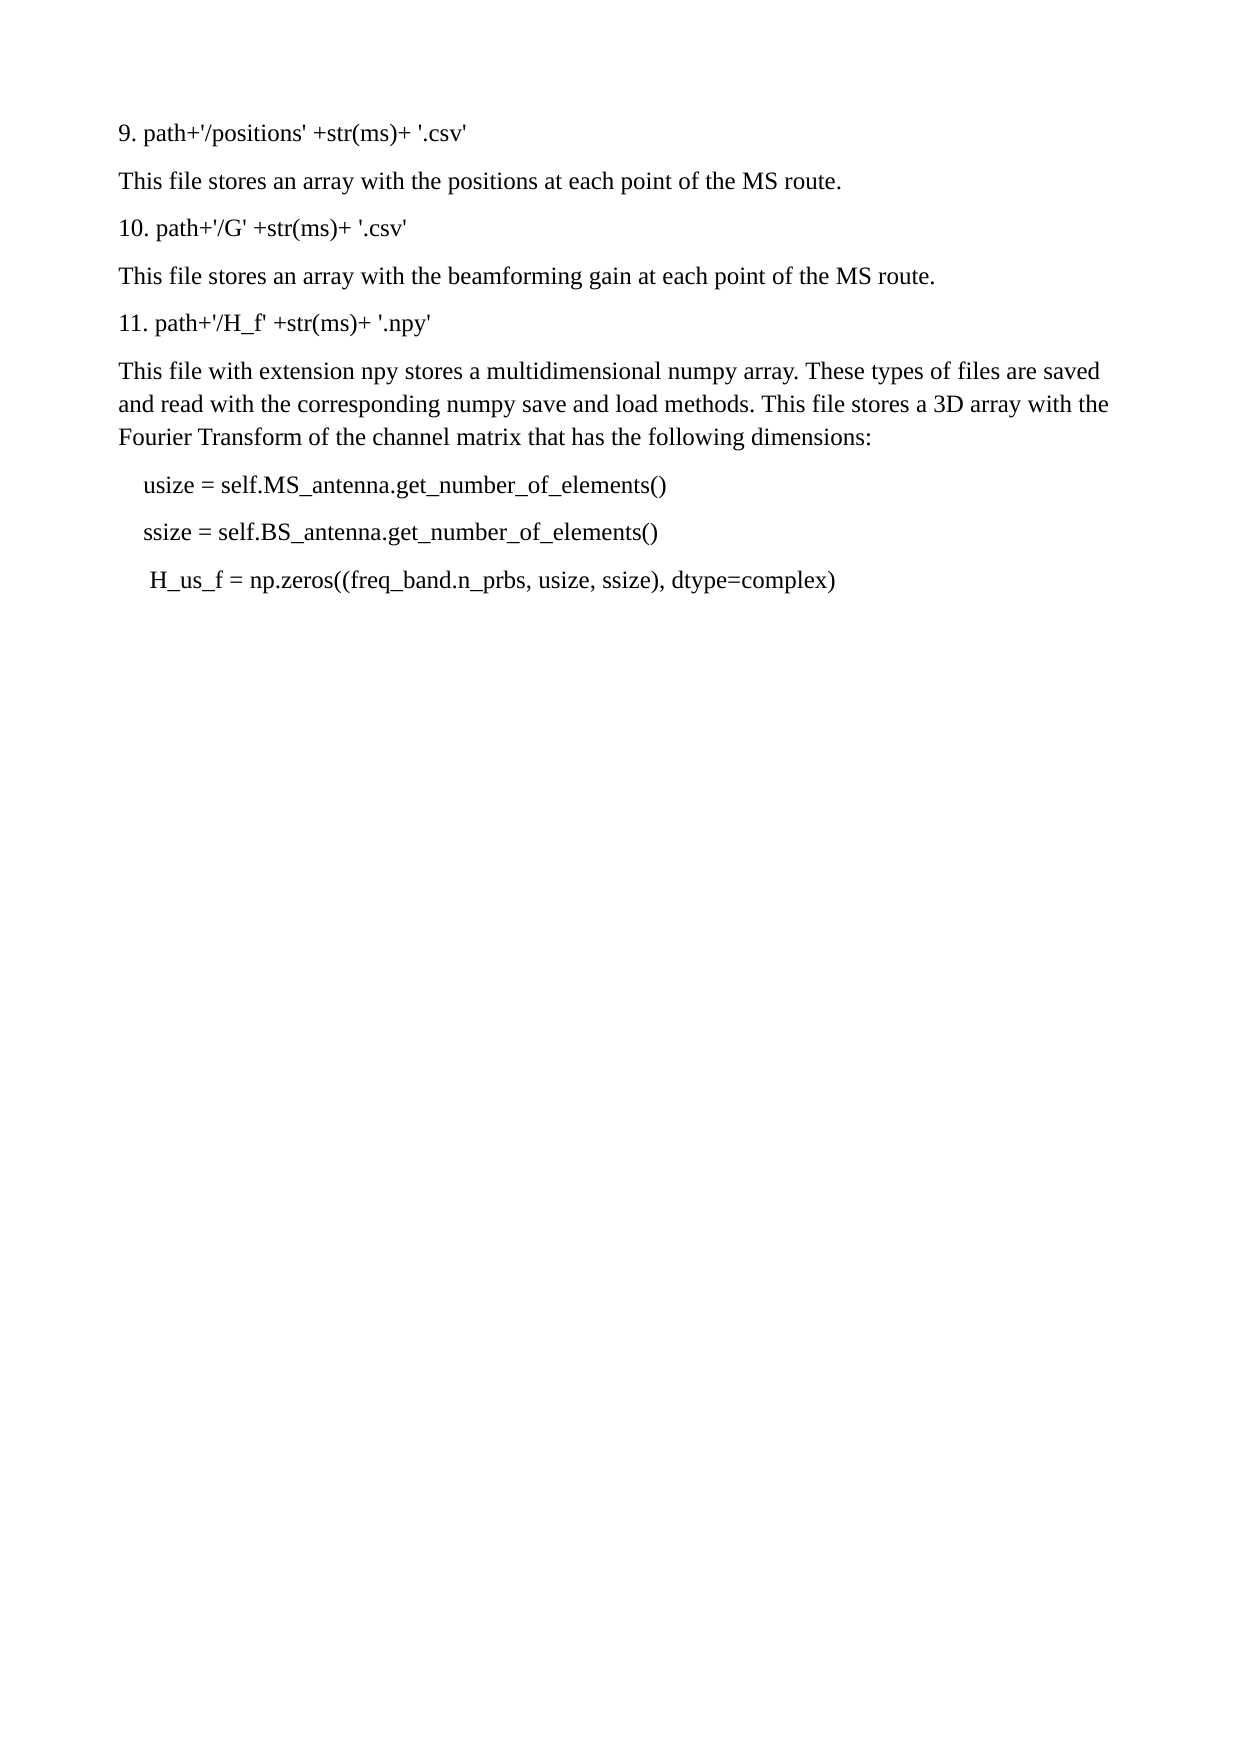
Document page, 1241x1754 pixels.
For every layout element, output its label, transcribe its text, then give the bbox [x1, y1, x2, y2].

text 11. path+'/H_f' +str(ms)+ '.npy' [118, 308, 1122, 337]
text 9. path+'/positions' +str(ms)+ '.csv' [118, 118, 1122, 147]
text 10. path+'/G' +str(ms)+ '.csv' [118, 213, 1122, 242]
text H_us_f = np.zeros((freq_band.n_prbs, usize, ssize), dtype=complex) [118, 565, 1122, 594]
text This file with extension npy stores a multidimensional numpy array. These types of files are saved and read with the corresponding numpy save and load methods. This file stores a 3D array with the Fourier Transform of the channel matrix that has the following dimensions: [118, 356, 1122, 451]
text ssize = self.BS_antenna.get_number_of_elements() [118, 517, 1122, 546]
text This file stores an array with the beamforming gain at each point of the MS route. [118, 261, 1122, 290]
text This file stores an array with the positions at each point of the MS route. [118, 166, 1122, 194]
text usize = self.MS_antenna.get_number_of_elements() [118, 470, 1122, 498]
